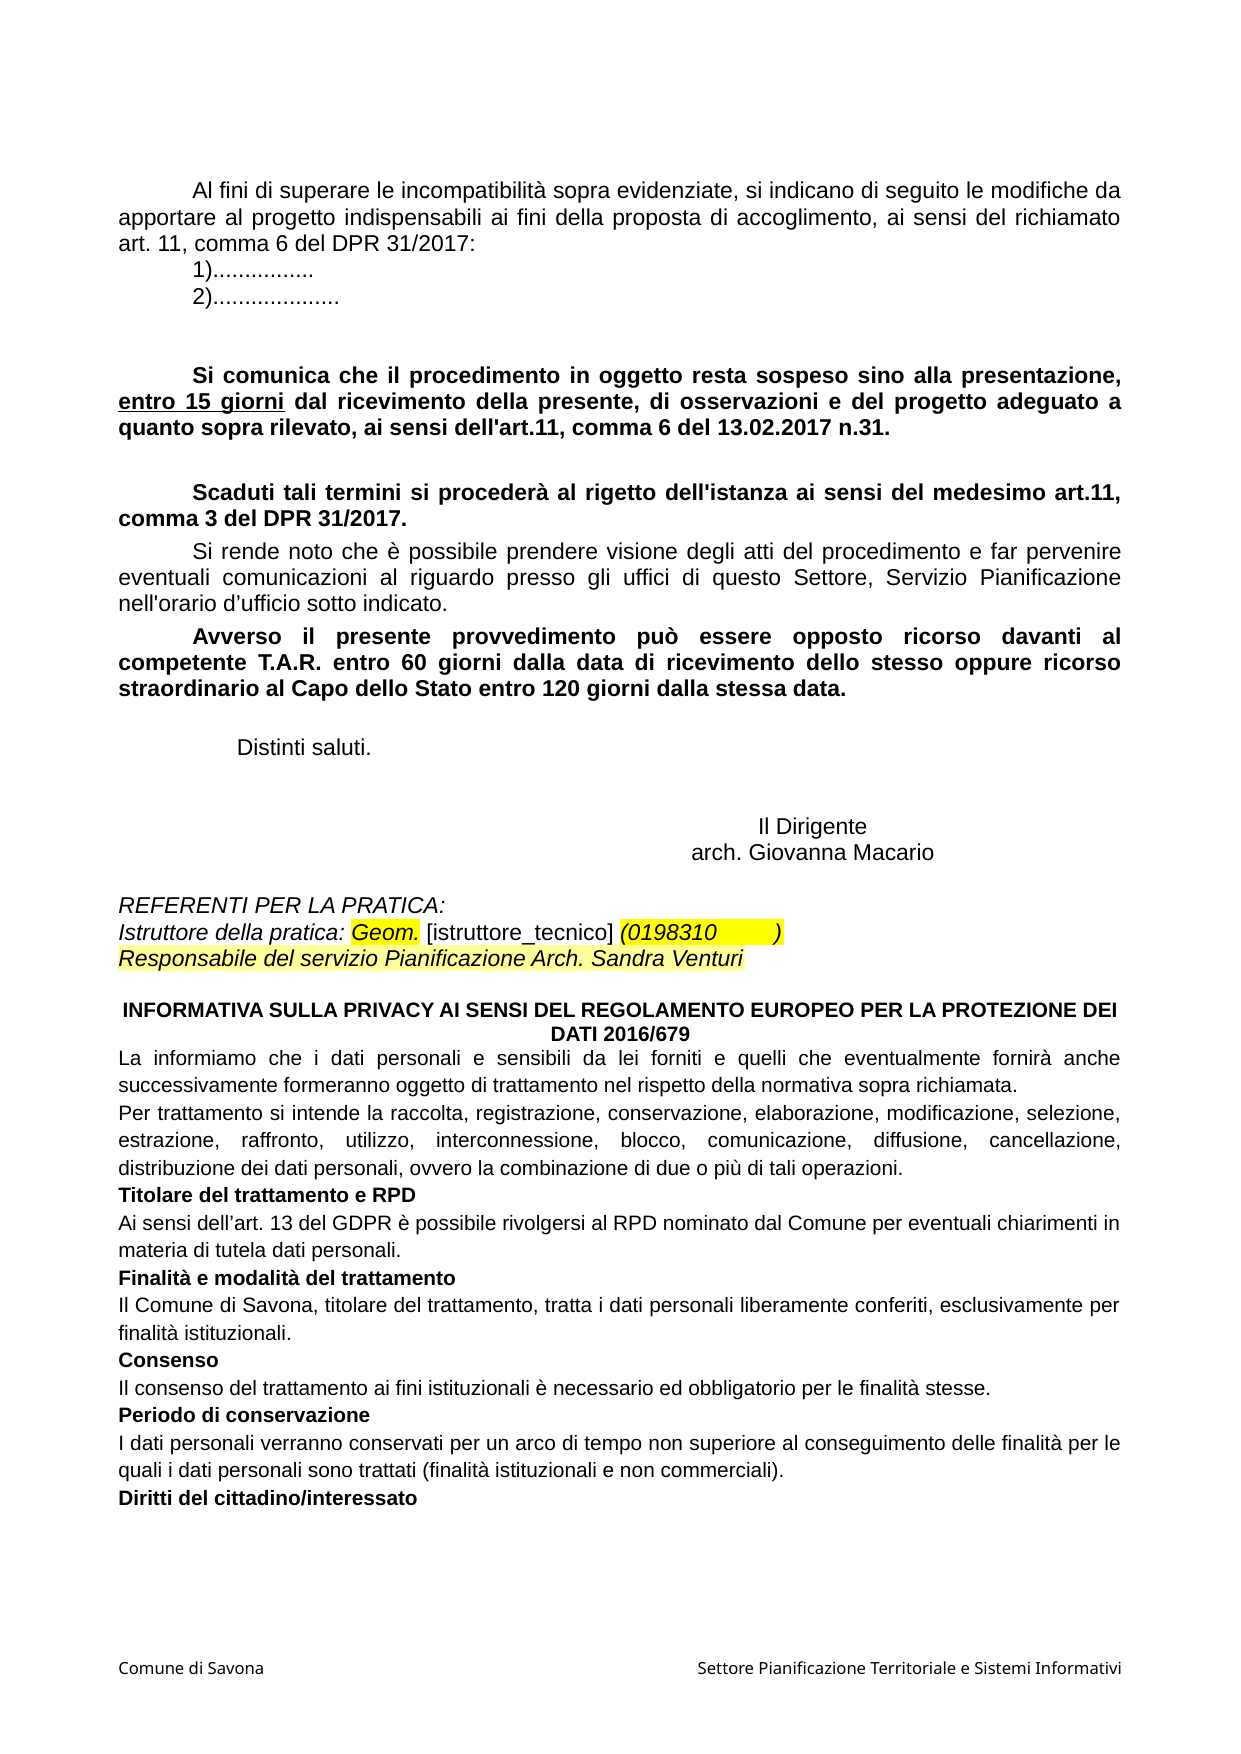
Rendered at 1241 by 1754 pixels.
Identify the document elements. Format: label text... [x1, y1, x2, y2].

text La informiamo che i dati personali e sensibili da lei forniti e quelli che eventualmente fornirà anche successivamente formeranno oggetto di trattamento nel rispetto della normativa sopra richiamata. [118, 1045, 1122, 1097]
text INFORMATIVA SULLA PRIVACY AI SENSI DEL REGOLAMENTO EUROPEO PER LA PROTEZIONE DEI DATI 2016/679 [118, 997, 1122, 1045]
text Titolare del trattamento e RPD [118, 1183, 1122, 1207]
table_header [118, 787, 503, 813]
text I dati personali verranno conservati per un arco di tempo non superiore al conseguimento delle finalità per le quali i dati personali sono trattati (finalità istituzionali e non commerciali). [118, 1430, 1122, 1482]
text REFERENTI PER LA PRATICA: [118, 892, 1122, 918]
text Il Comune di Savona, titolare del trattamento, tratta i dati personali liberamente conferiti, esclusivamente per finalità istituzionali. [118, 1293, 1122, 1344]
text Al fini di superare le incompatibilità sopra evidenziate, si indicano di seguito le modifiche da apportare al progetto indispensabili ai fini della proposta di accoglimento, ai sensi del richiamato art. 11, comma 6 del DPR 31/2017: [118, 177, 1122, 256]
text 1)................ [118, 256, 1122, 283]
text Per trattamento si intende la raccolta, registrazione, conservazione, elaborazione, modificazione, selezione, estrazione, raffronto, utilizzo, interconnessione, blocco, comunicazione, diffusione, cancellazione, distribuzione dei dati personali, ovvero la combinazione di due o più di tali operazioni. [118, 1100, 1122, 1179]
text Scaduti tali termini si procederà al rigetto dell'istanza ai sensi del medesimo art.11, comma 3 del DPR 31/2017. [118, 479, 1122, 532]
text Si rende noto che è possibile prendere visione degli atti del procedimento e far pervenire eventuali comunicazioni al riguardo presso gli uffici di questo Settore, Servizio Pianificazione nell'orario d’ufficio sotto indicato. [118, 538, 1122, 617]
text Diritti del cittadino/interessato [118, 1485, 1122, 1509]
text 2).................... [118, 283, 1122, 309]
table_header [503, 787, 1122, 813]
text Responsabile del servizio Pianificazione Arch. Sandra Venturi [118, 945, 1122, 971]
text Avverso il presente provvedimento può essere opposto ricorso davanti al competente T.A.R. entro 60 giorni dalla data di ricevimento dello stesso oppure ricorso straordinario al Capo dello Stato entro 120 giorni dalla stessa data. [118, 623, 1122, 702]
text Finalità e modalità del trattamento [118, 1265, 1122, 1289]
table_cell [118, 813, 503, 866]
text Distinti saluti. [118, 734, 1122, 760]
text Periodo di conservazione [118, 1403, 1122, 1427]
text Consenso [118, 1348, 1122, 1372]
text Ai sensi dell’art. 13 del GDPR è possibile rivolgersi al RPD nominato dal Comune per eventuali chiarimenti in materia di tutela dati personali. [118, 1210, 1122, 1262]
text Il consenso del trattamento ai fini istituzionali è necessario ed obbligatorio per le finalità stesse. [118, 1375, 1122, 1399]
text Istruttore della pratica: Geom. [istruttore_tecnico] (0198310 ) [118, 918, 1122, 945]
text Si comunica che il procedimento in oggetto resta sospeso sino alla presentazione, entro 15 giorni dal ricevimento della presente, di osservazioni e del progetto adeguato a quanto sopra rilevato, ai sensi dell'art.11, comma 6 del 13.02.2017 n.31. [118, 362, 1122, 441]
table_cell Il Dirigente arch. Giovanna Macario [503, 813, 1122, 866]
